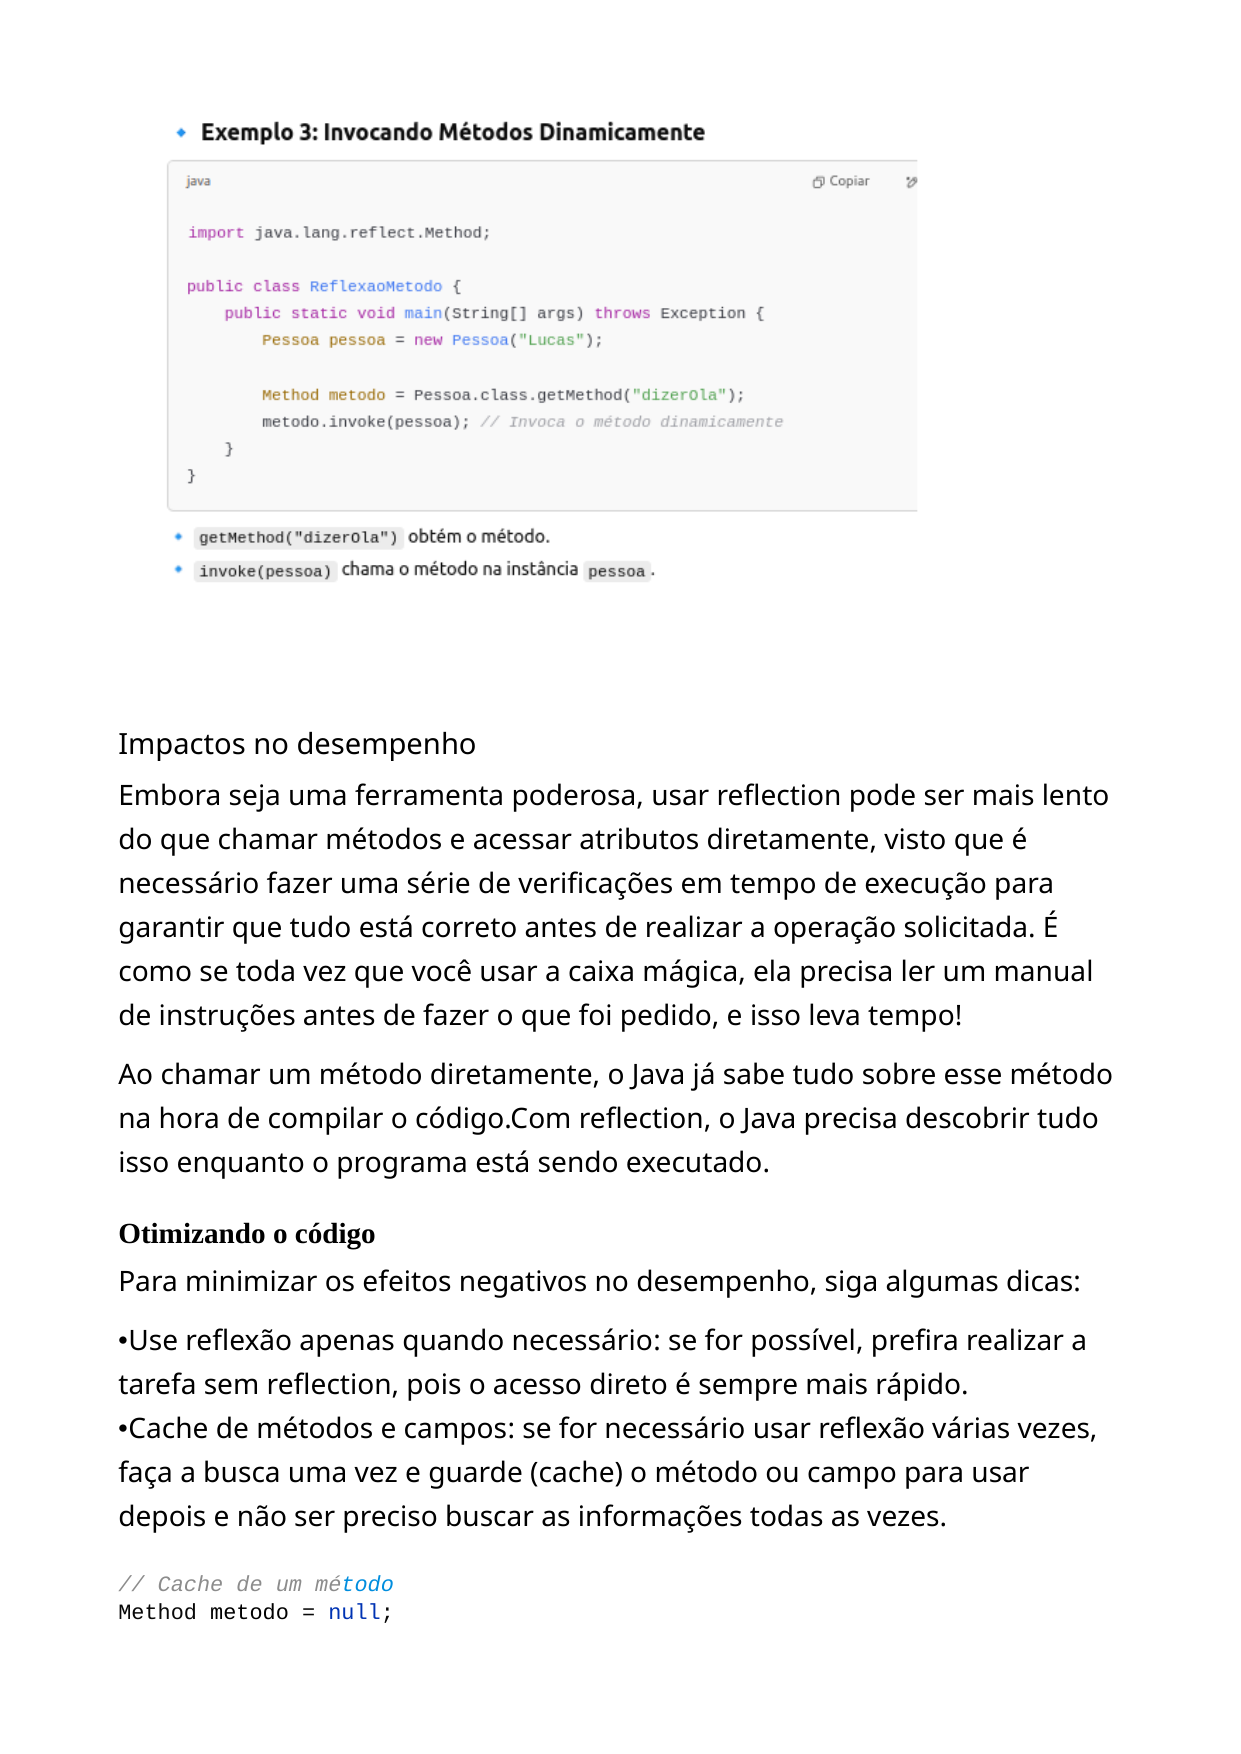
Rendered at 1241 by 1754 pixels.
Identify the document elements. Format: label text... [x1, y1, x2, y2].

text // Cache de um método Method metodo = null; [118, 1541, 1122, 1626]
list Cache de métodos e campos: se for necessário usar reflexão várias vezes, faça a busca uma vez e guarde (cache) o método ou campo para usar depois e não ser preciso buscar as informações todas as vezes. [118, 1408, 1122, 1535]
text Ao chamar um método diretamente, o Java já sabe tudo sobre esse método na hora de compilar o código.Com reflection, o Java precisa descobrir tudo isso enquanto o programa está sendo executado. [118, 1054, 1122, 1181]
subtitle Impactos no desempenho [118, 723, 1122, 763]
text Embora seja uma ferramenta poderosa, usar reflection pode ser mais lento do que chamar métodos e acessar atributos diretamente, visto que é necessário fazer uma série de verificações em tempo de execução para garantir que tudo está correto antes de realizar a operação solicitada. É como se toda vez que você usar a caixa mágica, ela precisa ler um manual de instruções antes de fazer o que foi pedido, e isso leva tempo! [118, 775, 1122, 1034]
text Para minimizar os efeitos negativos no desempenho, siga algumas dicas: [118, 1262, 1122, 1300]
picture [163, 115, 918, 588]
list Use reflexão apenas quando necessário: se for possível, prefira realizar a tarefa sem reflection, pois o acesso direto é sempre mais rápido. [118, 1320, 1122, 1403]
subtitle Otimizando o código [118, 1216, 1122, 1249]
